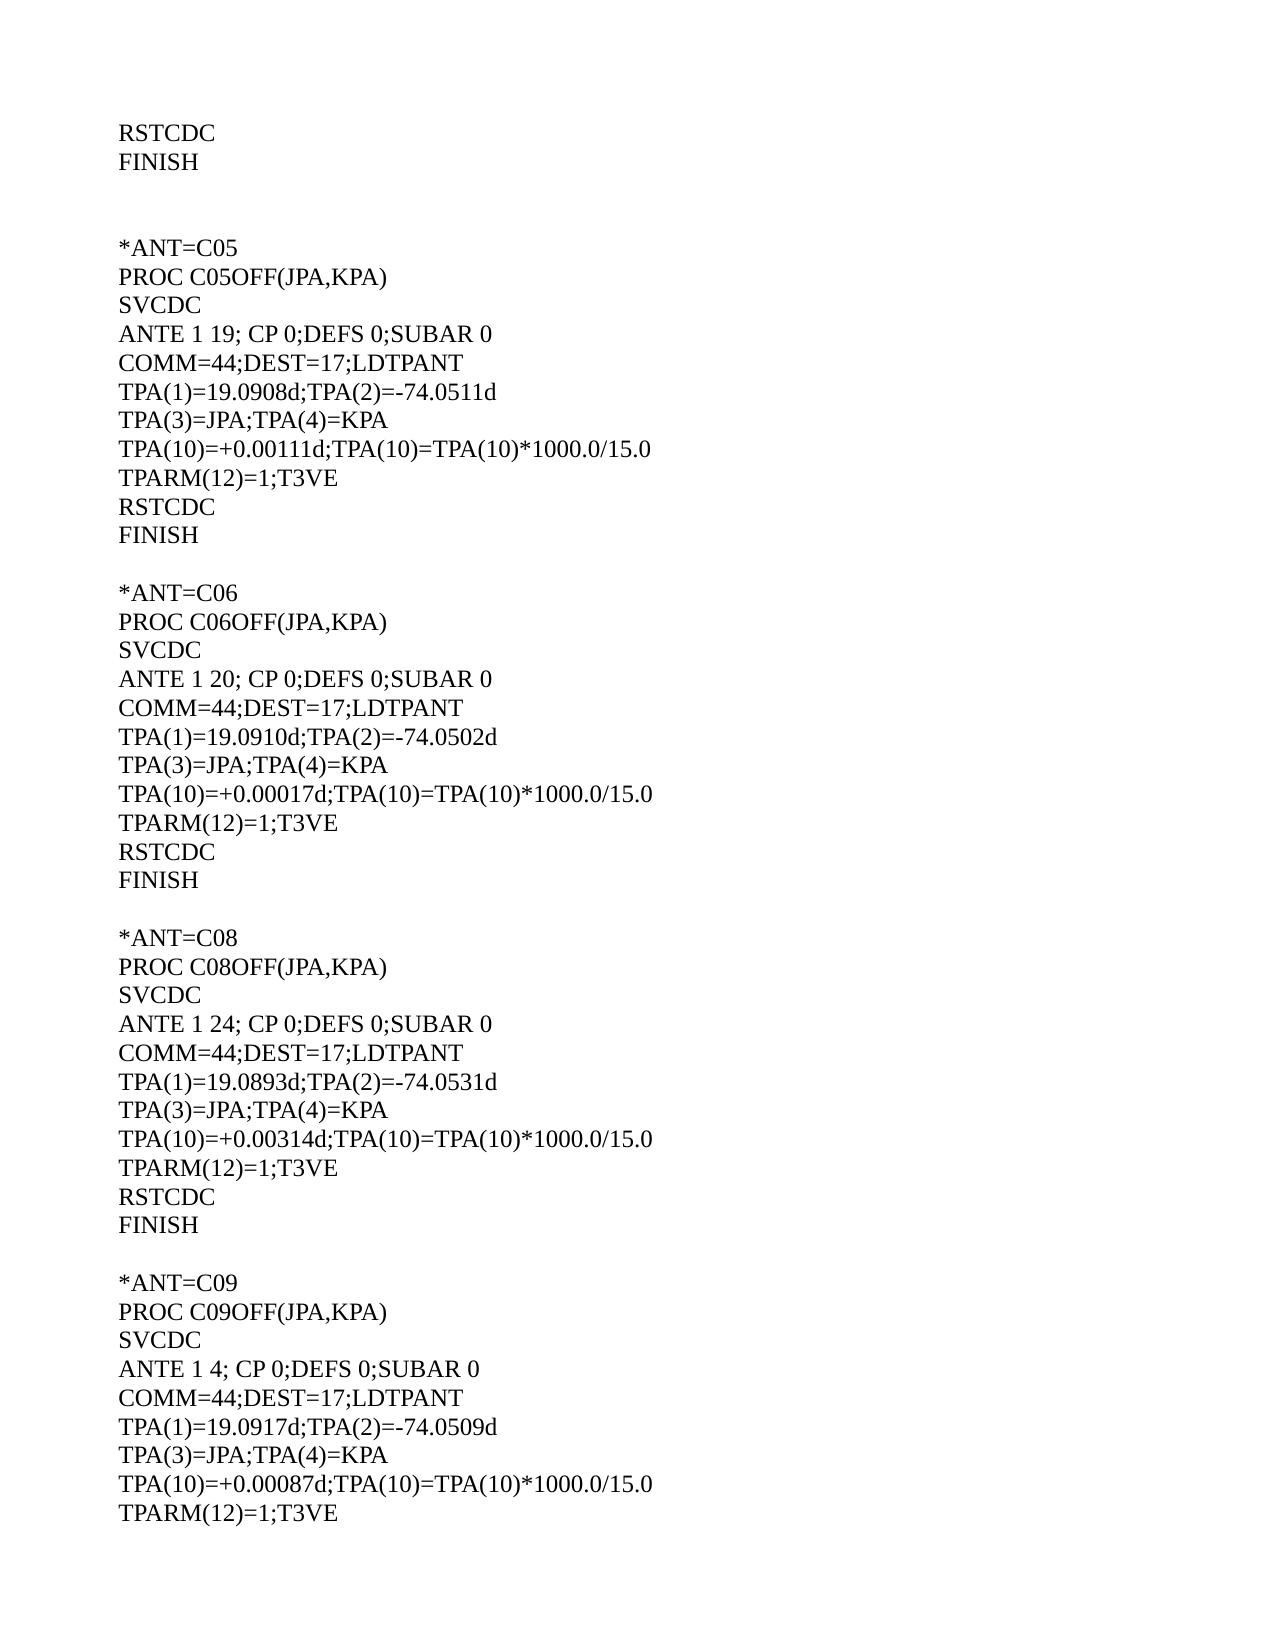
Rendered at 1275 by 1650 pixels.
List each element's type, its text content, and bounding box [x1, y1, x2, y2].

text TPARM(12)=1;T3VE [118, 463, 1157, 492]
text TPA(3)=JPA;TPA(4)=KPA [118, 406, 1157, 434]
text RSTCDC [118, 1182, 1157, 1211]
text *ANT=C09 [118, 1268, 1157, 1297]
text FINISH [118, 866, 1157, 894]
text SVCDC [118, 636, 1157, 664]
text PROC C09OFF(JPA,KPA) [118, 1297, 1157, 1326]
text *ANT=C05 [118, 233, 1157, 262]
text TPA(3)=JPA;TPA(4)=KPA [118, 751, 1157, 779]
text SVCDC [118, 1326, 1157, 1354]
text ANTE 1 4; CP 0;DEFS 0;SUBAR 0 [118, 1354, 1157, 1383]
text TPARM(12)=1;T3VE [118, 1153, 1157, 1182]
text TPA(10)=+0.00017d;TPA(10)=TPA(10)*1000.0/15.0 [118, 779, 1157, 808]
text ANTE 1 19; CP 0;DEFS 0;SUBAR 0 [118, 319, 1157, 348]
text TPA(10)=+0.00314d;TPA(10)=TPA(10)*1000.0/15.0 [118, 1124, 1157, 1153]
text TPA(1)=19.0893d;TPA(2)=-74.0531d [118, 1067, 1157, 1096]
text TPARM(12)=1;T3VE [118, 808, 1157, 837]
text *ANT=C08 [118, 923, 1157, 952]
text TPA(1)=19.0917d;TPA(2)=-74.0509d [118, 1412, 1157, 1441]
text TPARM(12)=1;T3VE [118, 1498, 1157, 1527]
text SVCDC [118, 981, 1157, 1009]
text TPA(1)=19.0908d;TPA(2)=-74.0511d [118, 377, 1157, 406]
text FINISH [118, 147, 1157, 176]
text ANTE 1 24; CP 0;DEFS 0;SUBAR 0 [118, 1009, 1157, 1038]
text *ANT=C06 [118, 578, 1157, 607]
text COMM=44;DEST=17;LDTPANT [118, 1038, 1157, 1067]
text PROC C08OFF(JPA,KPA) [118, 952, 1157, 981]
text FINISH [118, 1211, 1157, 1239]
text TPA(10)=+0.00087d;TPA(10)=TPA(10)*1000.0/15.0 [118, 1469, 1157, 1498]
text FINISH [118, 521, 1157, 549]
text COMM=44;DEST=17;LDTPANT [118, 348, 1157, 377]
text TPA(10)=+0.00111d;TPA(10)=TPA(10)*1000.0/15.0 [118, 434, 1157, 463]
text TPA(3)=JPA;TPA(4)=KPA [118, 1441, 1157, 1469]
text COMM=44;DEST=17;LDTPANT [118, 693, 1157, 722]
text SVCDC [118, 291, 1157, 319]
text RSTCDC [118, 492, 1157, 521]
text TPA(3)=JPA;TPA(4)=KPA [118, 1096, 1157, 1124]
text TPA(1)=19.0910d;TPA(2)=-74.0502d [118, 722, 1157, 751]
text COMM=44;DEST=17;LDTPANT [118, 1383, 1157, 1412]
text PROC C06OFF(JPA,KPA) [118, 607, 1157, 636]
text RSTCDC [118, 837, 1157, 866]
text PROC C05OFF(JPA,KPA) [118, 262, 1157, 291]
text ANTE 1 20; CP 0;DEFS 0;SUBAR 0 [118, 664, 1157, 693]
text RSTCDC [118, 118, 1157, 147]
